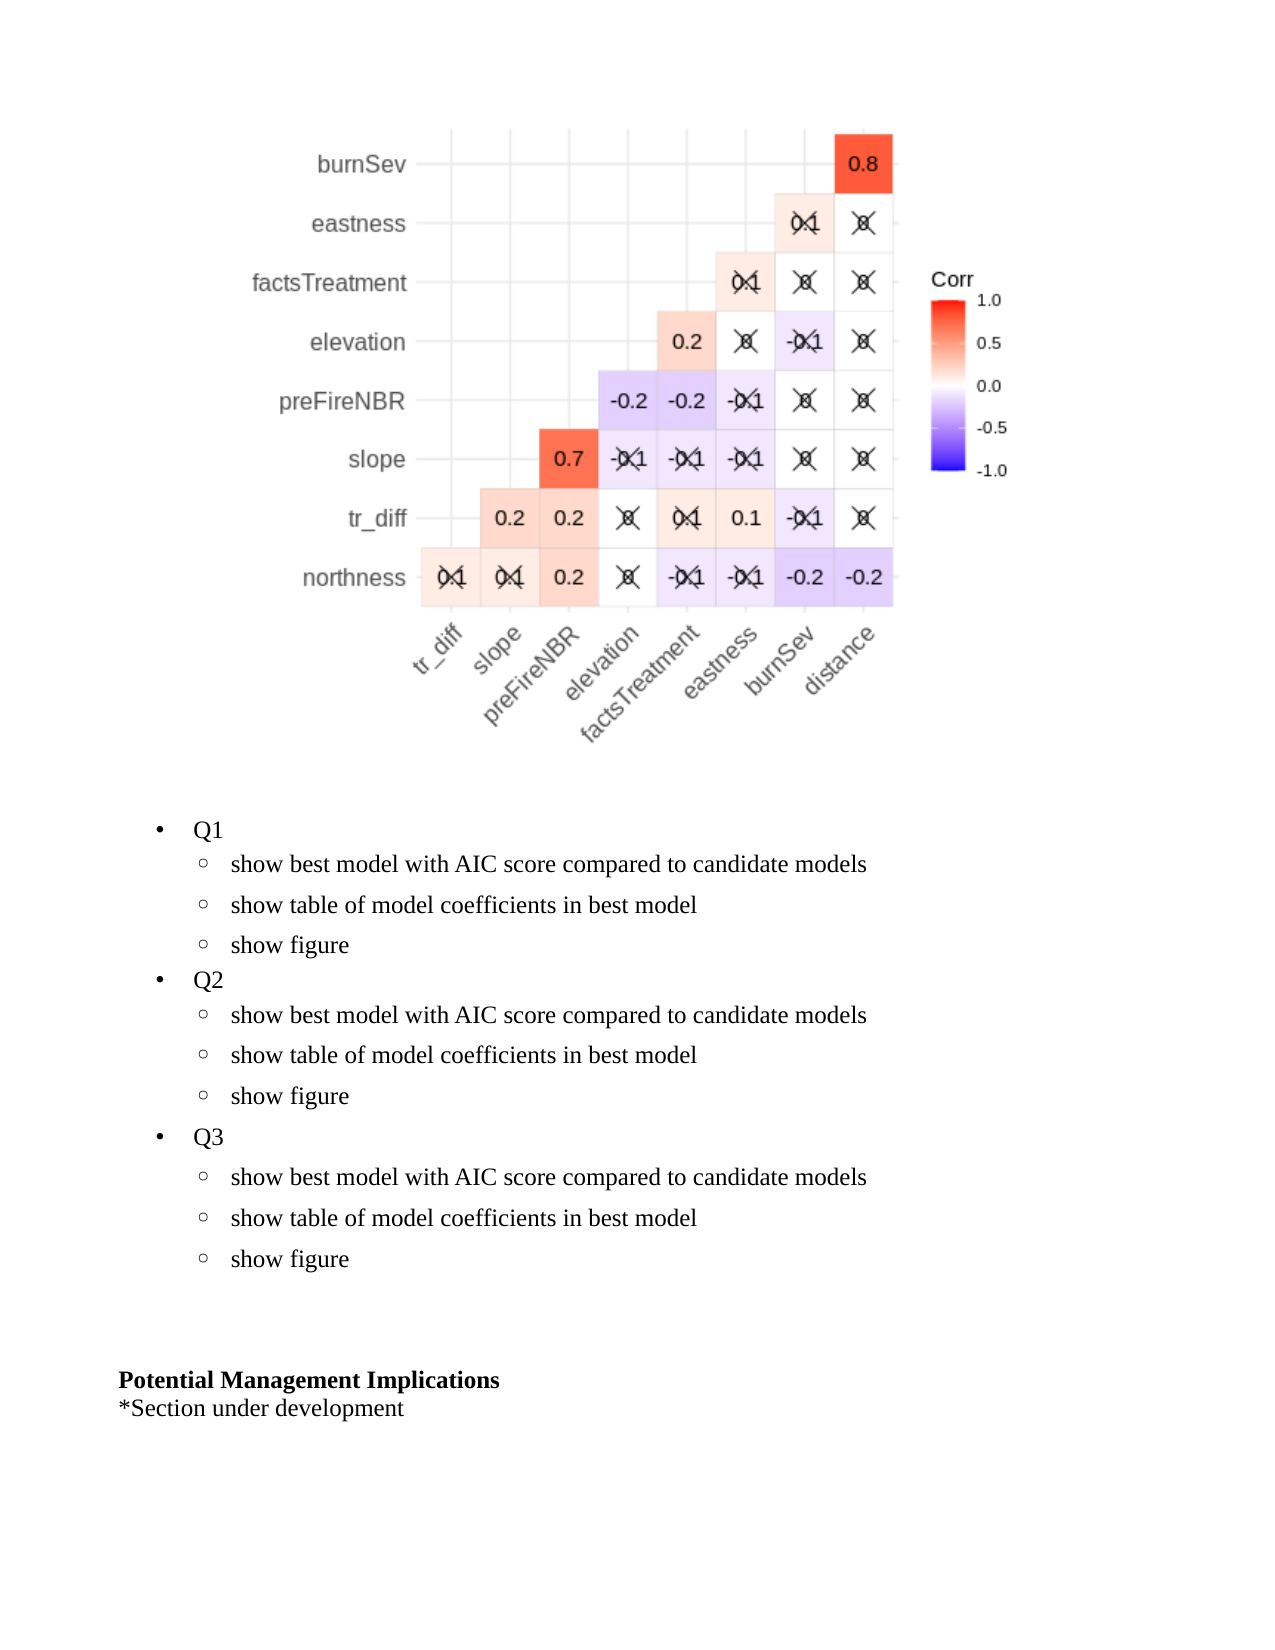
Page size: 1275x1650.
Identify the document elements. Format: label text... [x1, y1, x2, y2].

list show table of model coefficients in best model [193, 890, 1157, 919]
list show best model with AIC score compared to candidate models [193, 1162, 1157, 1191]
list show figure [193, 1244, 1157, 1272]
list Q3 [156, 1122, 1157, 1151]
text *Section under development [118, 1393, 1157, 1422]
list show figure [193, 1081, 1157, 1110]
list show best model with AIC score compared to candidate models [193, 849, 1157, 878]
list Q1 [156, 815, 1157, 843]
picture [118, 118, 1153, 758]
list Q2 [156, 965, 1157, 994]
list show best model with AIC score compared to candidate models [193, 1000, 1157, 1029]
text Potential Management Implications [118, 1365, 1157, 1393]
list show table of model coefficients in best model [193, 1041, 1157, 1069]
list show table of model coefficients in best model [193, 1203, 1157, 1232]
list show figure [193, 931, 1157, 959]
